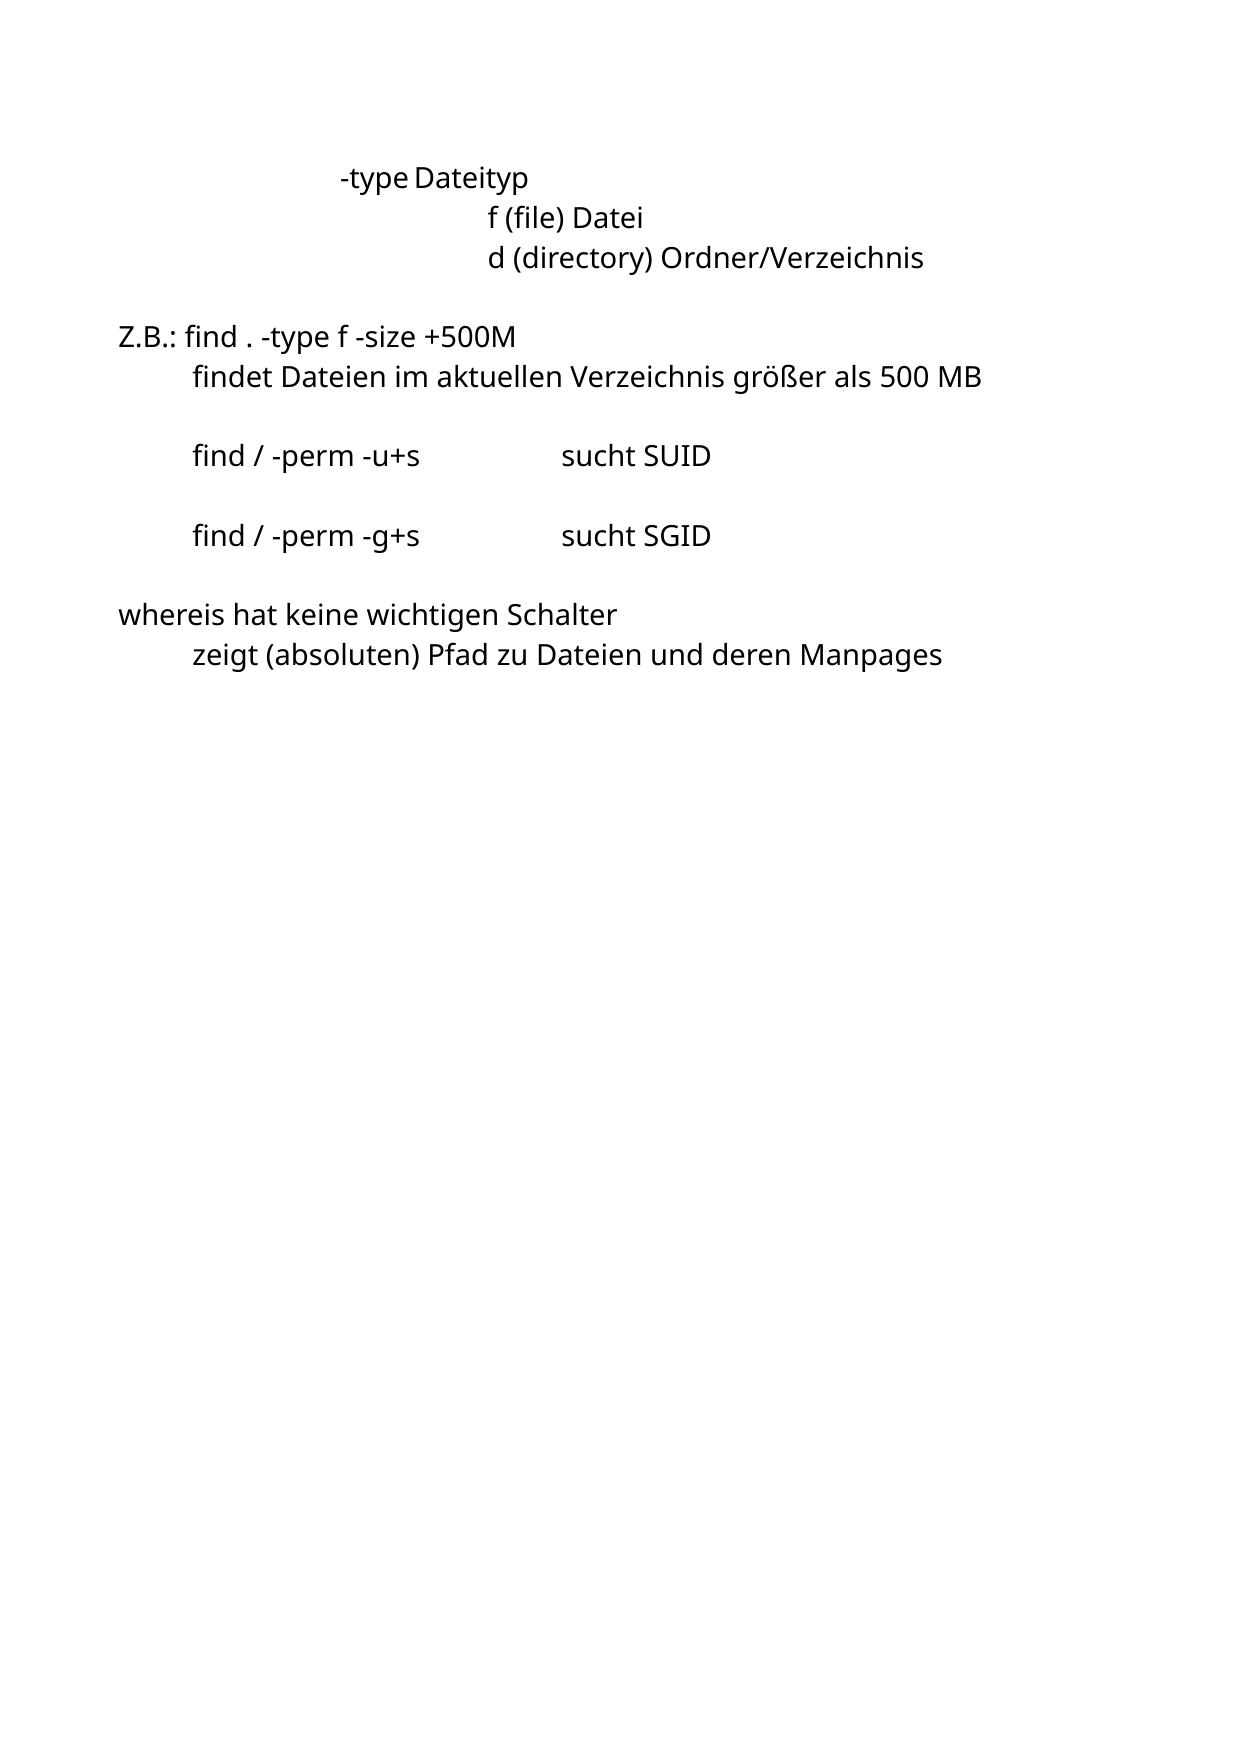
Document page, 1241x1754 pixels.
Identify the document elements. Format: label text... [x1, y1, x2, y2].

text -type Dateityp f (file) Datei d (directory) Ordner/Verzeichnis Z.B.: find . -type f -size +500M findet Dateien im aktuellen Verzeichnis größer als 500 MB find / -perm -u+s sucht SUID find / -perm -g+s sucht SGID whereis hat keine wichtigen Schalter zeigt (absoluten) Pfad zu Dateien und deren Manpages [118, 118, 1122, 674]
